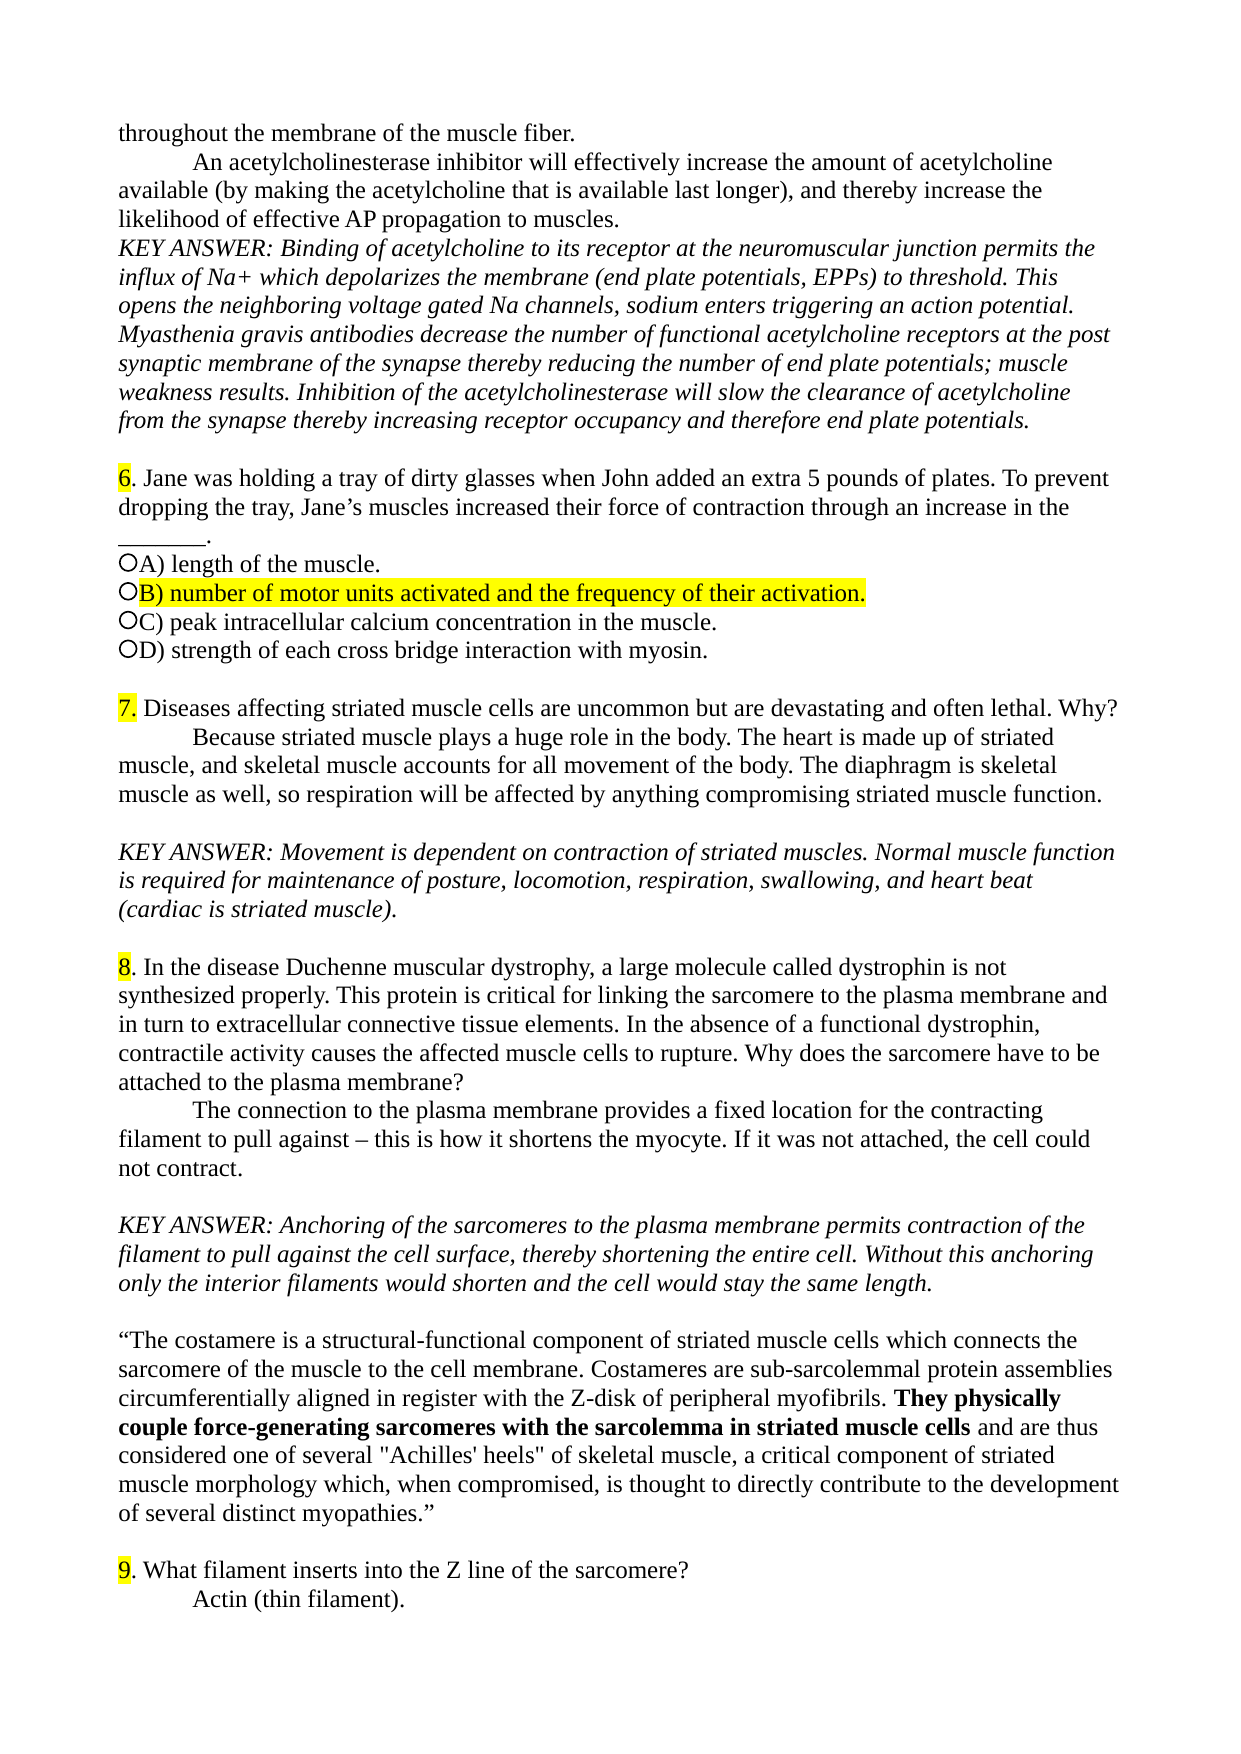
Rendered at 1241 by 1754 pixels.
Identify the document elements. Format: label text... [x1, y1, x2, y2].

text 7. Diseases affecting striated muscle cells are uncommon but are devastating and often lethal. Why? [118, 693, 1122, 722]
text KEY ANSWER: Movement is dependent on contraction of striated muscles. Normal muscle function is required for maintenance of posture, locomotion, respiration, swallowing, and heart beat (cardiac is striated muscle). [118, 837, 1122, 923]
text B) number of motor units activated and the frequency of their activation. [118, 578, 1122, 607]
text A) length of the muscle. [118, 549, 1122, 578]
text The connection to the plasma membrane provides a fixed location for the contracting filament to pull against – this is how it shortens the myocyte. If it was not attached, the cell could not contract. [118, 1096, 1122, 1182]
text throughout the membrane of the muscle fiber. [118, 118, 1122, 147]
text Because striated muscle plays a huge role in the body. The heart is made up of striated muscle, and skeletal muscle accounts for all movement of the body. The diaphragm is skeletal muscle as well, so respiration will be affected by anything compromising striated muscle function. [118, 722, 1122, 808]
text 9. What filament inserts into the Z line of the sarcomere? [118, 1556, 1122, 1584]
text 6. Jane was holding a tray of dirty glasses when John added an extra 5 pounds of plates. To prevent dropping the tray, Jane’s muscles increased their force of contraction through an increase in the _______. [118, 463, 1122, 549]
text Actin (thin filament). [118, 1584, 1122, 1613]
text “The costamere is a structural-functional component of striated muscle cells which connects the sarcomere of the muscle to the cell membrane. Costameres are sub-sarcolemmal protein assemblies circumferentially aligned in register with the Z-disk of peripheral myofibrils. They physically couple force-generating sarcomeres with the sarcolemma in striated muscle cells and are thus considered one of several "Achilles' heels" of skeletal muscle, a critical component of striated muscle morphology which, when compromised, is thought to directly contribute to the development of several distinct myopathies.” [118, 1326, 1122, 1527]
text KEY ANSWER: Binding of acetylcholine to its receptor at the neuromuscular junction permits the influx of Na+ which depolarizes the membrane (end plate potentials, EPPs) to threshold. This opens the neighboring voltage gated Na channels, sodium enters triggering an action potential. Myasthenia gravis antibodies decrease the number of functional acetylcholine receptors at the post synaptic membrane of the synapse thereby reducing the number of end plate potentials; muscle weakness results. Inhibition of the acetylcholinesterase will slow the clearance of acetylcholine from the synapse thereby increasing receptor occupancy and therefore end plate potentials. [118, 233, 1122, 434]
text KEY ANSWER: Anchoring of the sarcomeres to the plasma membrane permits contraction of the filament to pull against the cell surface, thereby shortening the entire cell. Without this anchoring only the interior filaments would shorten and the cell would stay the same length. [118, 1211, 1122, 1297]
text D) strength of each cross bridge interaction with myosin. [118, 636, 1122, 664]
text 8. In the disease Duchenne muscular dystrophy, a large molecule called dystrophin is not synthesized properly. This protein is critical for linking the sarcomere to the plasma membrane and in turn to extracellular connective tissue elements. In the absence of a functional dystrophin, contractile activity causes the affected muscle cells to rupture. Why does the sarcomere have to be attached to the plasma membrane? [118, 952, 1122, 1096]
text C) peak intracellular calcium concentration in the muscle. [118, 607, 1122, 636]
text An acetylcholinesterase inhibitor will effectively increase the amount of acetylcholine available (by making the acetylcholine that is available last longer), and thereby increase the likelihood of effective AP propagation to muscles. [118, 147, 1122, 233]
